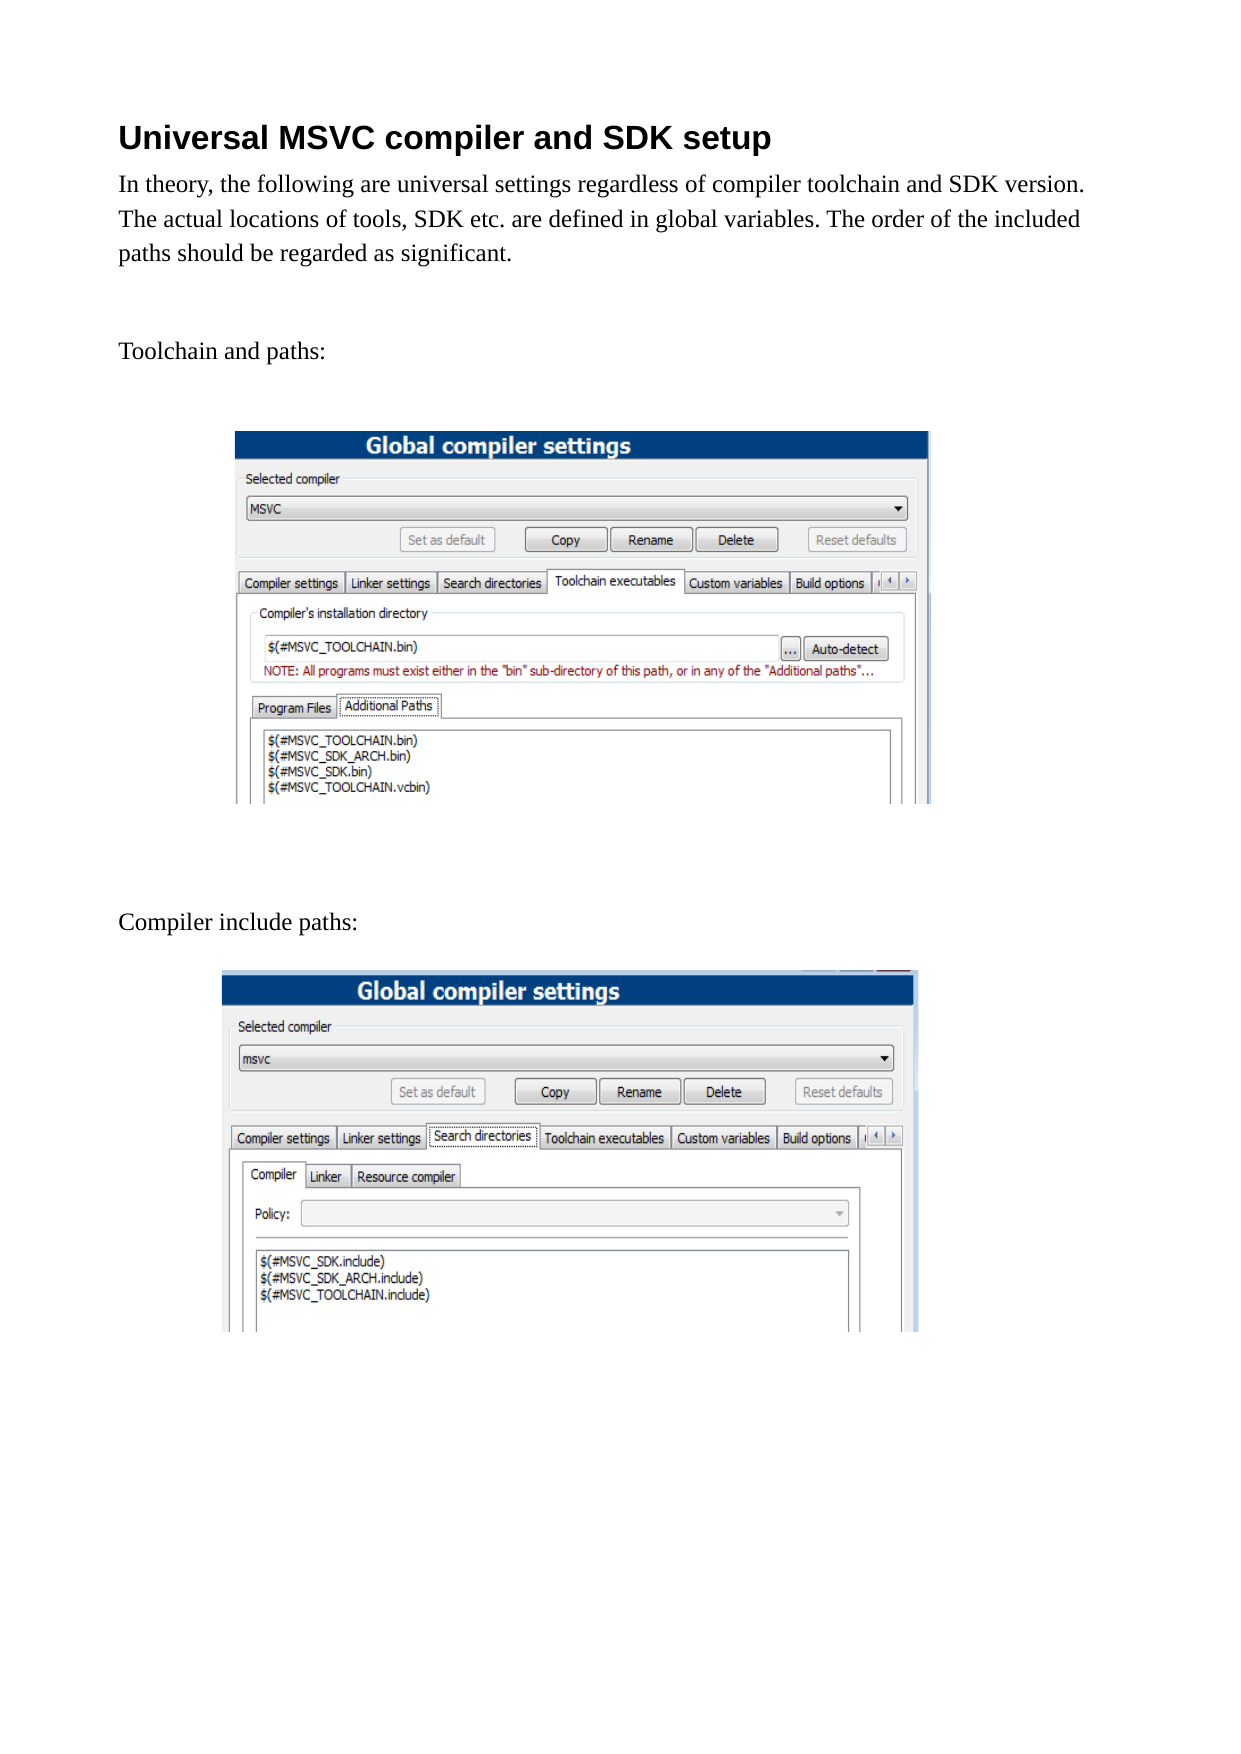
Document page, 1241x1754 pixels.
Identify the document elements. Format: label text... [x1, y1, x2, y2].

text In theory, the following are universal settings regardless of compiler toolchain and SDK version. The actual locations of tools, SDK etc. are defined in global variables. The order of the included paths should be regarded as significant. [118, 169, 1122, 267]
text Toolchain and paths: [118, 336, 1122, 365]
picture [234, 431, 932, 804]
text Compiler include paths: [118, 907, 1122, 936]
subtitle Universal MSVC compiler and SDK setup [118, 118, 1122, 157]
picture [221, 970, 919, 1332]
